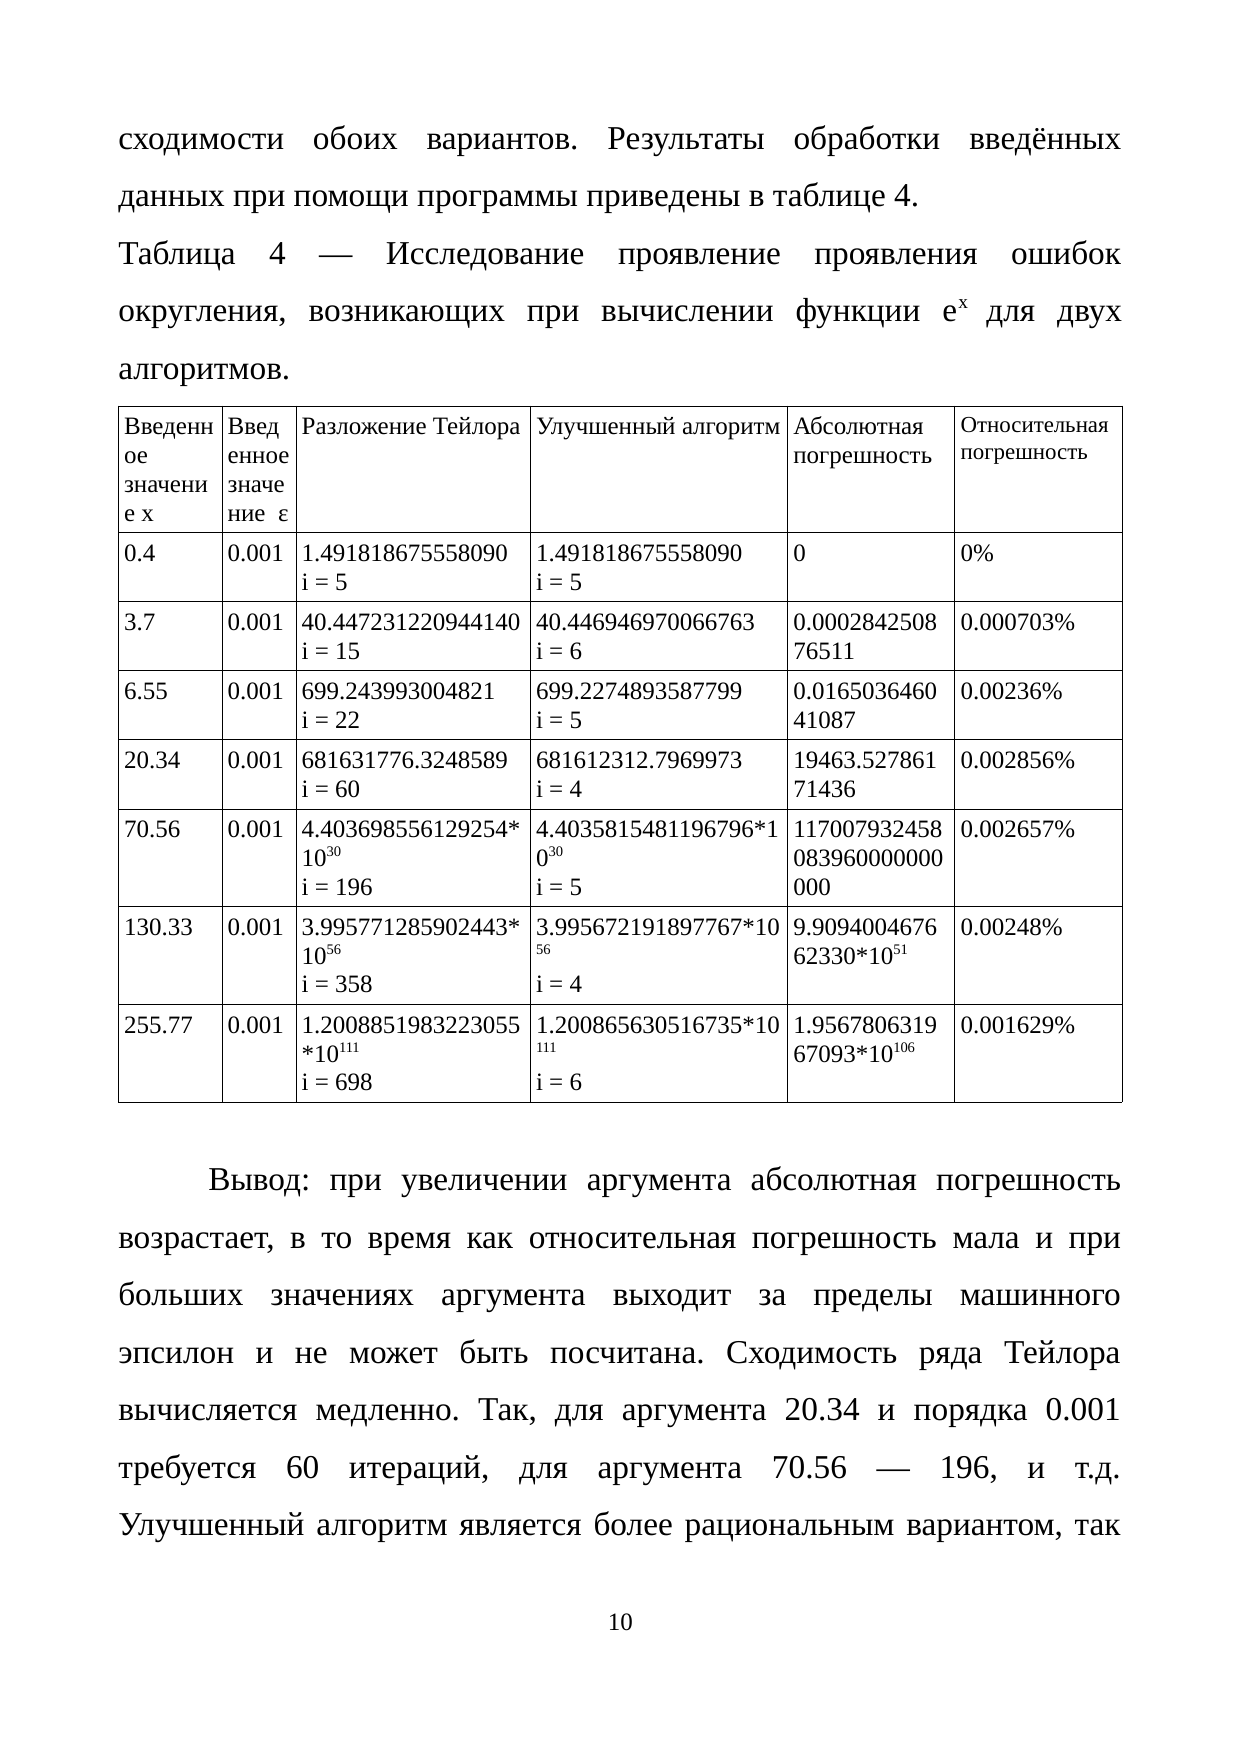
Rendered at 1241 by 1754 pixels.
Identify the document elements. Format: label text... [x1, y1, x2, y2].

table_cell 681631776.3248589 i = 60 [297, 740, 530, 808]
table_cell 1.491818675558090 i = 5 [531, 533, 787, 601]
table_cell 0.001 [223, 533, 296, 601]
table_header Абсолютная погрешность [788, 407, 954, 532]
table_cell 0.001 [223, 671, 296, 739]
table_cell 681612312.7969973 i = 4 [531, 740, 787, 808]
table_cell 699.2274893587799 i = 5 [531, 671, 787, 739]
table_header Улучшенный алгоритм [531, 407, 787, 532]
table_cell 0.000284250876511 [788, 602, 954, 670]
table_cell 3.995672191897767*1056 i = 4 [531, 907, 787, 1004]
table_cell 0.4 [119, 533, 222, 601]
table_cell 130.33 [119, 907, 222, 1004]
table_cell 0.002657% [955, 810, 1122, 906]
table_header Введенное значение x [119, 407, 222, 532]
table_cell 9.909400467662330*1051 [788, 907, 954, 1004]
table_header Относительная погрешность [955, 407, 1122, 532]
table_cell 3.995771285902443*1056 i = 358 [297, 907, 530, 1004]
table_cell 1.956780631967093*10106 [788, 1005, 954, 1102]
table_cell 1.2008851983223055*10111 i = 698 [297, 1005, 530, 1102]
text Вывод: при увеличении аргумента абсолютная погрешность возрастает, в то время как относительная погрешность мала и при больших значениях аргумента выходит за пределы машинного эпсилон и не может быть посчитана. Сходимость ряда Тейлора вычисляется медленно. Так, для аргумента 20.34 и порядка 0.001 требуется 60 итераций, для аргумента 70.56 — 196, и т.д. Улучшенный алгоритм является более рациональным вариантом, так [118, 1159, 1122, 1543]
table_cell 4.4035815481196796*1030 i = 5 [531, 810, 787, 906]
table_header Введенное значение ε [223, 407, 296, 532]
table_cell 117007932458083960000000000 [788, 810, 954, 906]
table_cell 0.00248% [955, 907, 1122, 1004]
table_cell 19463.52786171436 [788, 740, 954, 808]
table_cell 70.56 [119, 810, 222, 906]
table_cell 0.001 [223, 1005, 296, 1102]
table_header Разложение Тейлора [297, 407, 530, 532]
table_cell 4.403698556129254*1030 i = 196 [297, 810, 530, 906]
table_cell 699.243993004821 i = 22 [297, 671, 530, 739]
table_cell 0% [955, 533, 1122, 601]
table_cell 1.491818675558090 i = 5 [297, 533, 530, 601]
table_cell 0.001 [223, 602, 296, 670]
text Таблица 4 — Исследование проявление проявления ошибок округления, возникающих при вычислении функции ex для двух алгоритмов. [118, 233, 1122, 386]
table_cell 1.200865630516735*10111 i = 6 [531, 1005, 787, 1102]
table_cell 0.001 [223, 810, 296, 906]
table_cell 0.001629% [955, 1005, 1122, 1102]
table_cell 20.34 [119, 740, 222, 808]
table_cell 3.7 [119, 602, 222, 670]
table_cell 0.00236% [955, 671, 1122, 739]
text 4. Было проведено исследование проявления ошибок округления, возникающих при вычислении показательной функции ex для чисел с плавающей точкой для двух вариантов алгоритма вычислений: 1) ; 2) x = m + f, ex = em * ef, где m — целая часть числа, f — дробная. Также были найдены скорости сходимости обоих вариантов. Результаты обработки введённых данных при помощи программы приведены в таблице 4. [118, 118, 1122, 214]
table_cell 0.002856% [955, 740, 1122, 808]
table_cell 255.77 [119, 1005, 222, 1102]
table_cell 6.55 [119, 671, 222, 739]
table_cell 40.447231220944140 i = 15 [297, 602, 530, 670]
table_cell 40.446946970066763 i = 6 [531, 602, 787, 670]
table_cell 0.000703% [955, 602, 1122, 670]
table_cell 0 [788, 533, 954, 601]
table_cell 0.001 [223, 740, 296, 808]
table_cell 0.016503646041087 [788, 671, 954, 739]
table_cell 0.001 [223, 907, 296, 1004]
